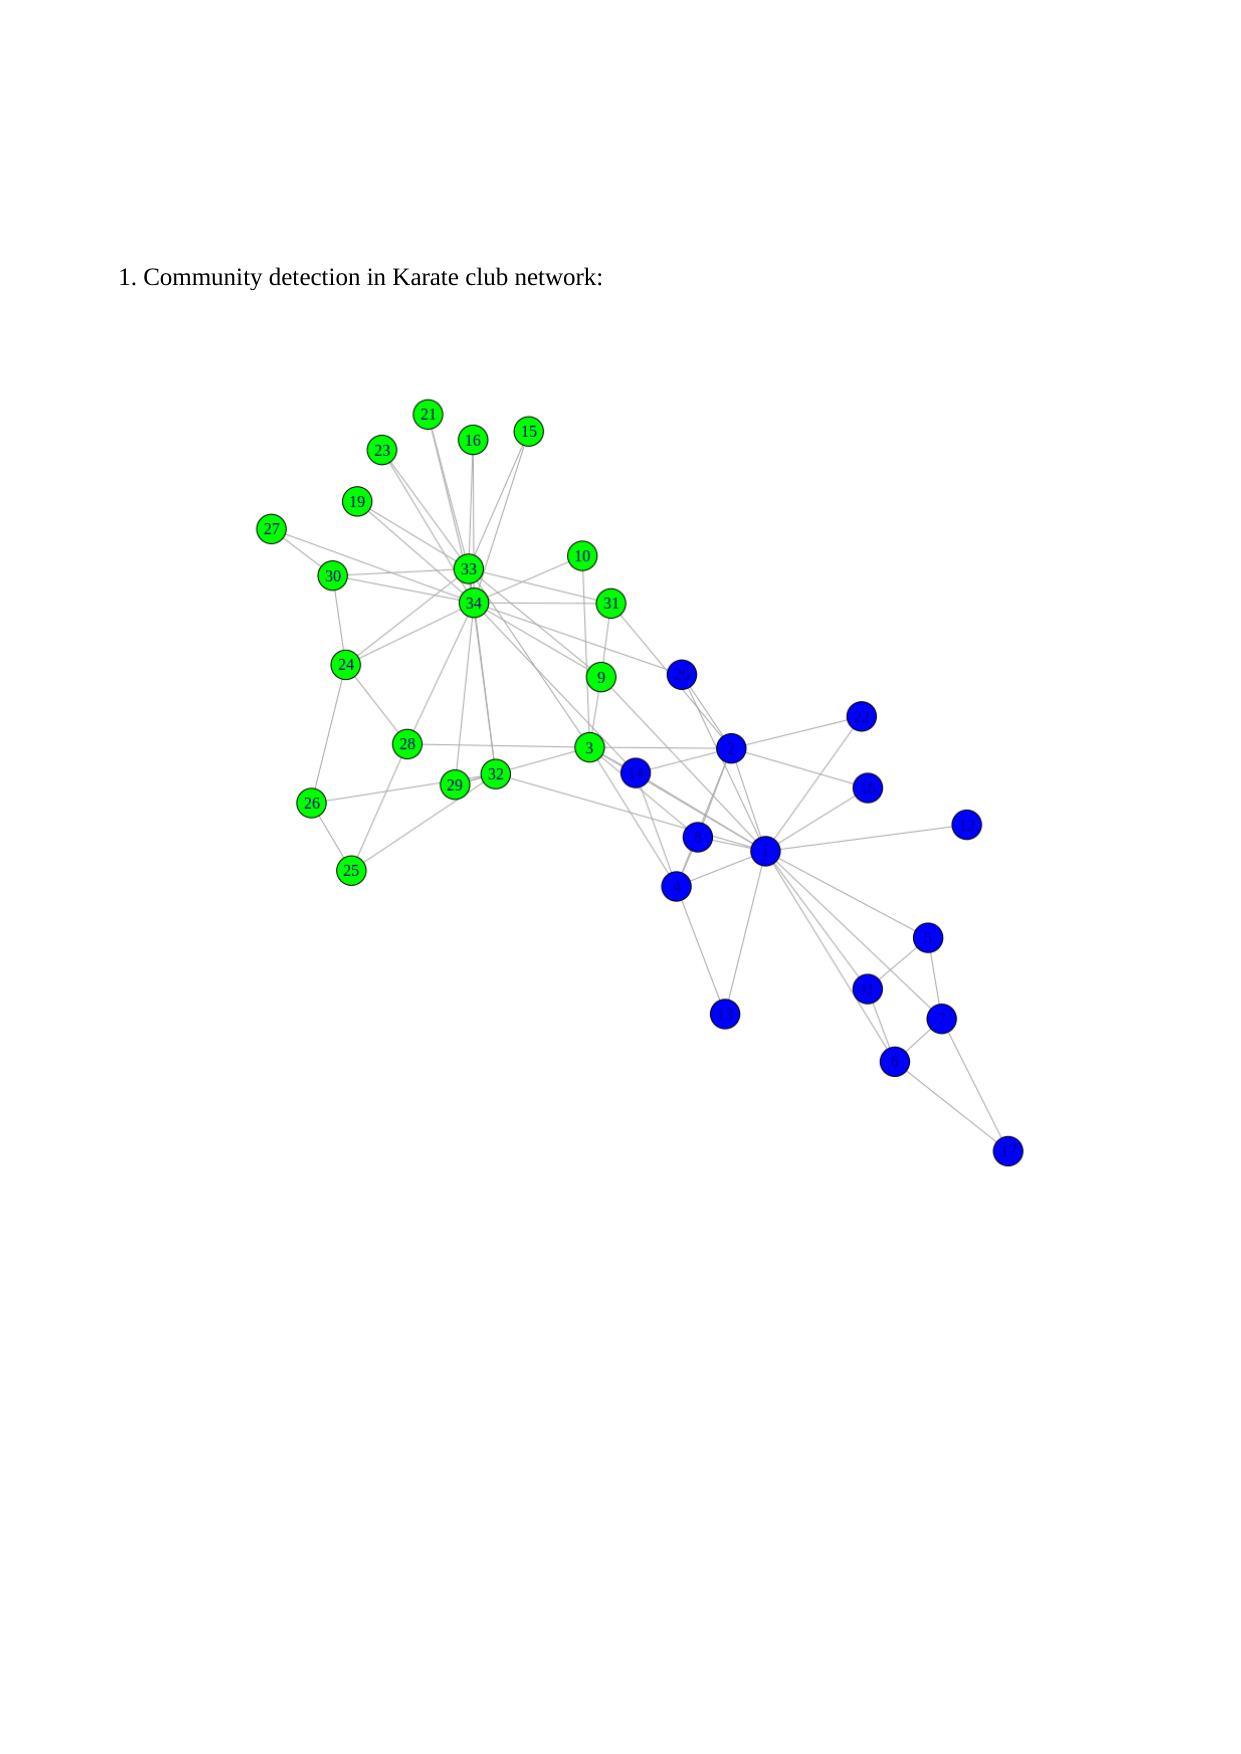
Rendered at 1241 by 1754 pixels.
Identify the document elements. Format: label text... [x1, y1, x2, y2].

text 1. Community detection in Karate club network: [118, 262, 1122, 290]
picture [118, 290, 1123, 1295]
